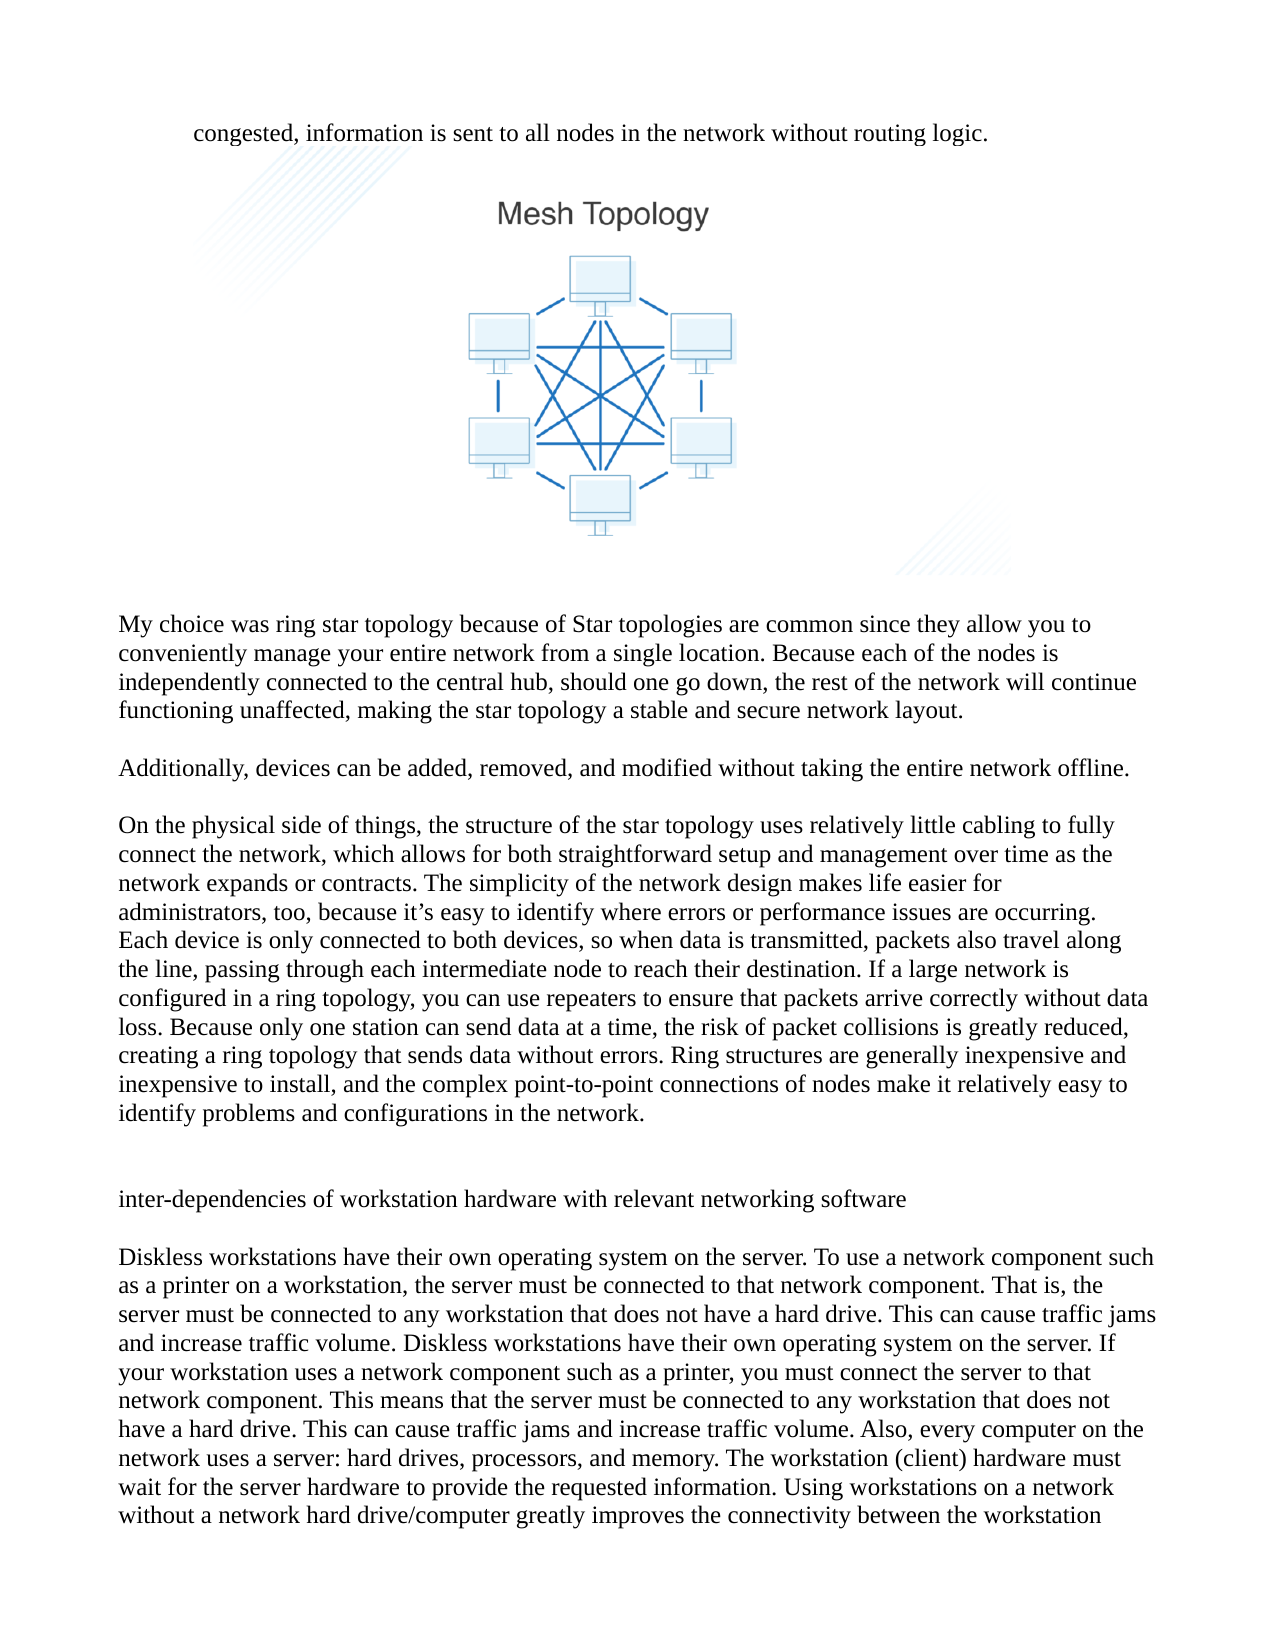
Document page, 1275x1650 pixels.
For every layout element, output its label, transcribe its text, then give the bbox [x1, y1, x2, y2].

text My choice was ring star topology because of Star topologies are common since they allow you to conveniently manage your entire network from a single location. Because each of the nodes is independently connected to the central hub, should one go down, the rest of the network will continue functioning unaffected, making the star topology a stable and secure network layout. [118, 609, 1157, 724]
text Additionally, devices can be added, removed, and modified without taking the entire network offline. [118, 753, 1157, 782]
text inter-dependencies of workstation hardware with relevant networking software Diskless workstations have their own operating system on the server. To use a network component such as a printer on a workstation, the server must be connected to that network component. That is, the server must be connected to any workstation that does not have a hard drive. This can cause traffic jams and increase traffic volume. Diskless workstations have their own operating system on the server. If your workstation uses a network component such as a printer, you must connect the server to that network component. This means that the server must be connected to any workstation that does not have a hard drive. This can cause traffic jams and increase traffic volume. Also, every computer on the network uses a server: hard drives, processors, and memory. The workstation (client) hardware must wait for the server hardware to provide the requested information. Using workstations on a network without a network hard drive/computer greatly improves the connectivity between the workstation [118, 1184, 1157, 1529]
list congested, information is sent to all nodes in the network without routing logic. [156, 118, 1157, 581]
text On the physical side of things, the structure of the star topology uses relatively little cabling to fully connect the network, which allows for both straightforward setup and management over time as the network expands or contracts. The simplicity of the network design makes life easier for administrators, too, because it’s easy to identify where errors or performance issues are occurring. Each device is only connected to both devices, so when data is transmitted, packets also travel along the line, passing through each intermediate node to reach their destination. If a large network is configured in a ring topology, you can use repeaters to ensure that packets arrive correctly without data loss. Because only one station can send data at a time, the risk of packet collisions is greatly reduced, creating a ring topology that sends data without errors. Ring structures are generally inexpensive and inexpensive to install, and the complex point-to-point connections of nodes make it relatively easy to identify problems and configurations in the network. [118, 811, 1157, 1127]
picture [193, 146, 1012, 576]
